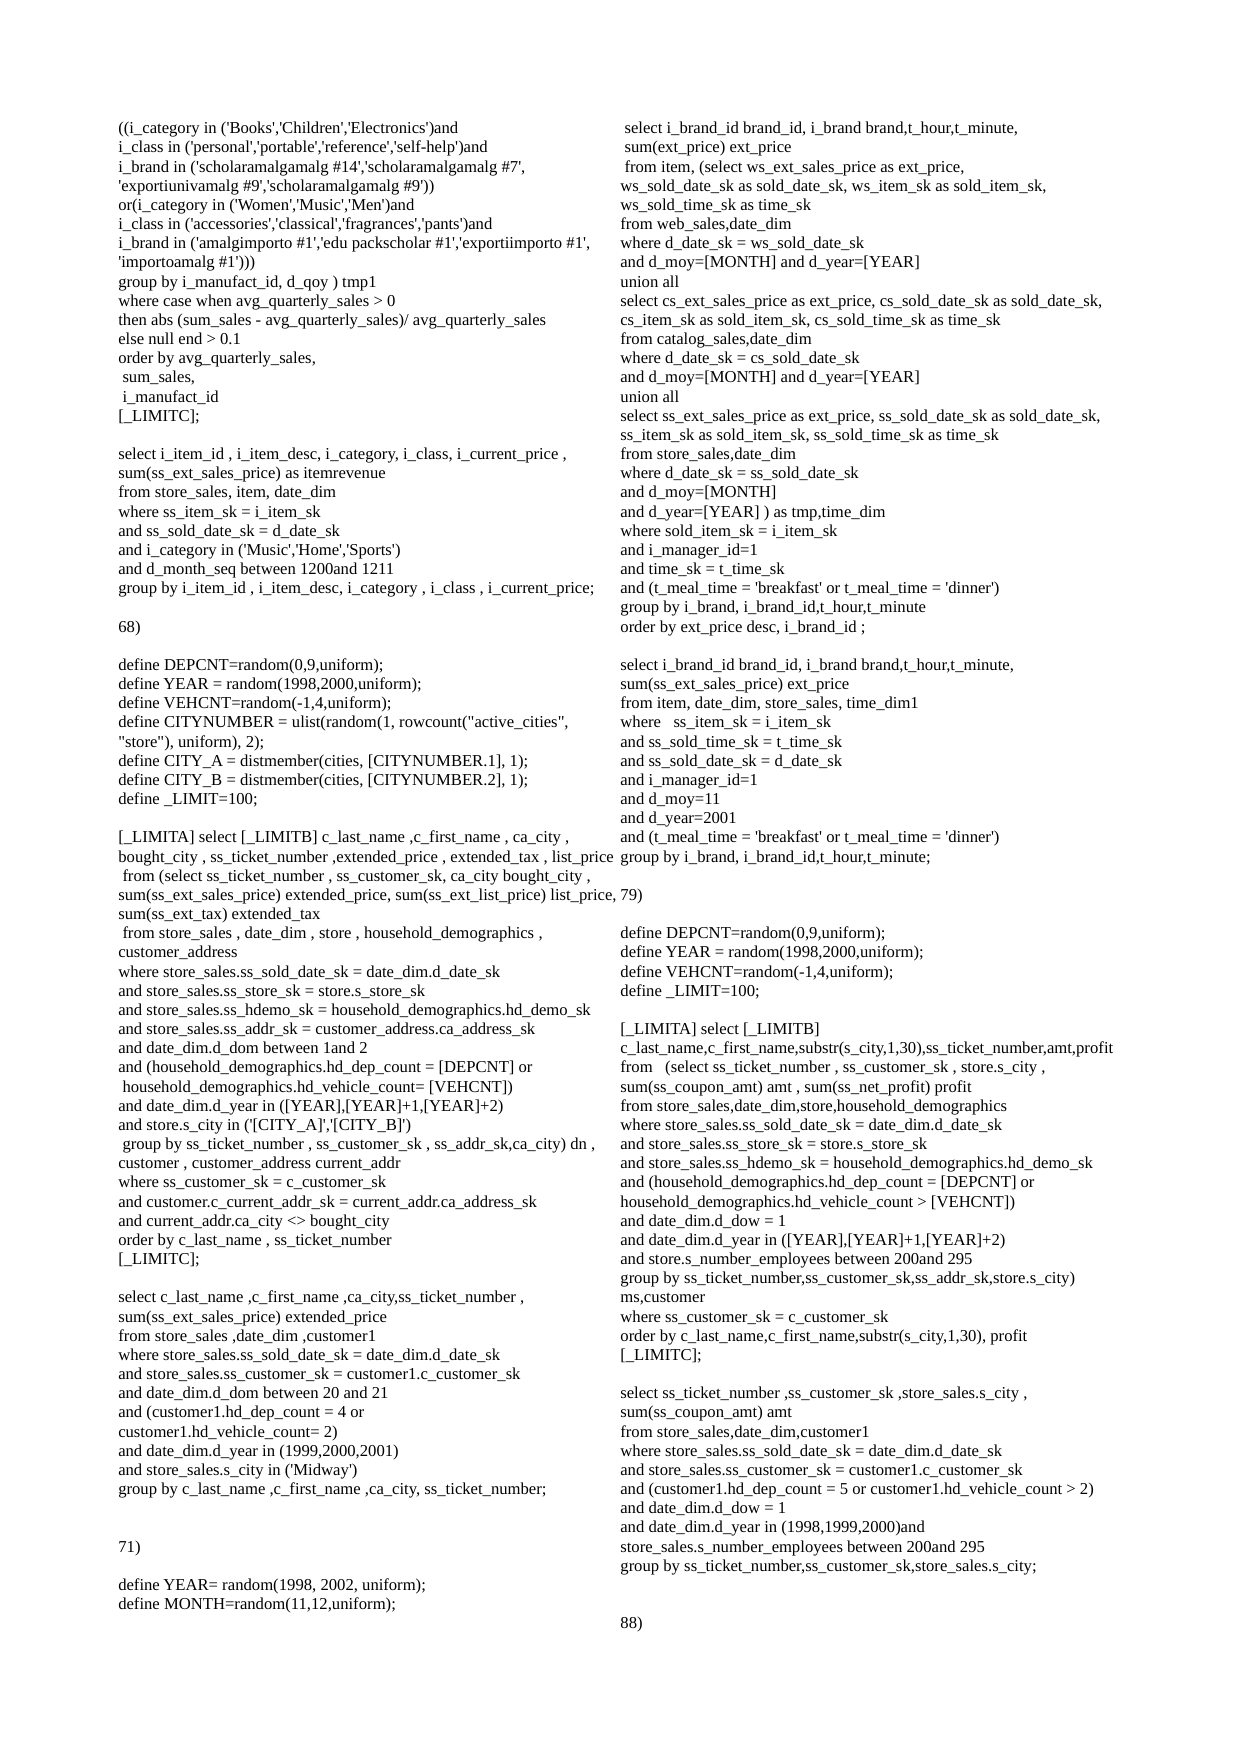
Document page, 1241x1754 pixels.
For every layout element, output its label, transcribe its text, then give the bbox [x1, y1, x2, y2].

text where store_sales.ss_sold_date_sk = date_dim.d_date_sk [620, 1441, 1122, 1460]
text select i_brand_id brand_id, i_brand brand,t_hour,t_minute, [620, 118, 1122, 137]
text i_manufact_id [118, 386, 620, 406]
text from store_sales,date_dim,store,household_demographics [620, 1096, 1122, 1115]
text select i_item_id , i_item_desc, i_category, i_class, i_current_price , sum(ss_ext_sales_price) as itemrevenue [118, 444, 620, 482]
text order by ext_price desc, i_brand_id ; [620, 616, 1122, 636]
text c_last_name,c_first_name,substr(s_city,1,30),ss_ticket_number,amt,profit [620, 1038, 1122, 1057]
text i_class in ('personal','portable','reference','self-help')and [118, 137, 620, 156]
text where ss_customer_sk = c_customer_sk [620, 1306, 1122, 1326]
text from catalog_sales,date_dim [620, 329, 1122, 348]
text 88) [620, 1613, 1122, 1632]
text 79) [620, 885, 1122, 904]
text and date_dim.d_dow = 1 [620, 1498, 1122, 1517]
text from item, date_dim, store_sales, time_dim1 [620, 693, 1122, 712]
text where ss_customer_sk = c_customer_sk [118, 1172, 620, 1191]
text and (t_meal_time = 'breakfast' or t_meal_time = 'dinner') [620, 578, 1122, 597]
text and d_moy=11 [620, 789, 1122, 808]
text define CITY_B = distmember(cities, [CITYNUMBER.2], 1); [118, 770, 620, 789]
text then abs (sum_sales - avg_quarterly_sales)/ avg_quarterly_sales [118, 310, 620, 329]
text from web_sales,date_dim [620, 214, 1122, 233]
text and store_sales.ss_customer_sk = customer1.c_customer_sk [620, 1460, 1122, 1479]
text define DEPCNT=random(0,9,uniform); [118, 655, 620, 674]
text where store_sales.ss_sold_date_sk = date_dim.d_date_sk [620, 1115, 1122, 1134]
text from store_sales , date_dim , store , household_demographics , customer_address [118, 923, 620, 961]
text and d_month_seq between 1200and 1211 [118, 559, 620, 578]
text from store_sales,date_dim,customer1 [620, 1421, 1122, 1441]
text [_LIMITC]; [118, 1249, 620, 1268]
text [_LIMITA] select [_LIMITB] [620, 1019, 1122, 1038]
text and store_sales.s_city in ('Midway') [118, 1460, 620, 1479]
text sum_sales, [118, 367, 620, 386]
text and store_sales.ss_hdemo_sk = household_demographics.hd_demo_sk [620, 1153, 1122, 1172]
text from (select ss_ticket_number , ss_customer_sk , store.s_city , sum(ss_coupon_amt) amt , sum(ss_net_profit) profit [620, 1057, 1122, 1096]
text and date_dim.d_dom between 20 and 21 [118, 1383, 620, 1402]
text from store_sales, item, date_dim [118, 482, 620, 501]
text or(i_category in ('Women','Music','Men')and [118, 195, 620, 214]
text else null end > 0.1 [118, 329, 620, 348]
text where d_date_sk = ws_sold_date_sk [620, 233, 1122, 252]
text [_LIMITA] select [_LIMITB] c_last_name ,c_first_name , ca_city , bought_city , ss_ticket_number ,extended_price , extended_tax , list_price [118, 827, 620, 866]
text from store_sales ,date_dim ,customer1 [118, 1326, 620, 1345]
text order by c_last_name , ss_ticket_number [118, 1230, 620, 1249]
text and ss_sold_time_sk = t_time_sk [620, 731, 1122, 751]
text group by c_last_name ,c_first_name ,ca_city, ss_ticket_number; [118, 1479, 620, 1498]
text and store_sales.ss_customer_sk = customer1.c_customer_sk [118, 1364, 620, 1383]
text and d_moy=[MONTH] and d_year=[YEAR] [620, 252, 1122, 271]
text and date_dim.d_year in ([YEAR],[YEAR]+1,[YEAR]+2) [118, 1096, 620, 1115]
text where store_sales.ss_sold_date_sk = date_dim.d_date_sk [118, 1345, 620, 1364]
text group by i_manufact_id, d_qoy ) tmp1 [118, 271, 620, 291]
text and (household_demographics.hd_dep_count = [DEPCNT] or household_demographics.hd_vehicle_count > [VEHCNT]) [620, 1172, 1122, 1211]
text and customer.c_current_addr_sk = current_addr.ca_address_sk [118, 1191, 620, 1211]
text and store_sales.ss_store_sk = store.s_store_sk [620, 1134, 1122, 1153]
text order by avg_quarterly_sales, [118, 348, 620, 367]
text define _LIMIT=100; [118, 789, 620, 808]
text define YEAR = random(1998,2000,uniform); [118, 674, 620, 693]
text select cs_ext_sales_price as ext_price, cs_sold_date_sk as sold_date_sk, cs_item_sk as sold_item_sk, cs_sold_time_sk as time_sk [620, 291, 1122, 329]
text and ss_sold_date_sk = d_date_sk [620, 751, 1122, 770]
text union all [620, 271, 1122, 291]
text and d_moy=[MONTH] [620, 482, 1122, 501]
text and date_dim.d_year in (1998,1999,2000)and store_sales.s_number_employees between 200and 295 [620, 1517, 1122, 1556]
text where ss_item_sk = i_item_sk [118, 501, 620, 521]
text from store_sales,date_dim [620, 444, 1122, 463]
text [_LIMITC]; [620, 1345, 1122, 1364]
text and ss_sold_date_sk = d_date_sk [118, 521, 620, 540]
text define DEPCNT=random(0,9,uniform); [620, 923, 1122, 942]
text order by c_last_name,c_first_name,substr(s_city,1,30), profit [620, 1326, 1122, 1345]
text group by i_brand, i_brand_id,t_hour,t_minute; [620, 846, 1122, 866]
text select ss_ext_sales_price as ext_price, ss_sold_date_sk as sold_date_sk, ss_item_sk as sold_item_sk, ss_sold_time_sk as time_sk [620, 406, 1122, 444]
text sum(ext_price) ext_price [620, 137, 1122, 156]
text group by i_brand, i_brand_id,t_hour,t_minute [620, 597, 1122, 616]
text and store_sales.ss_hdemo_sk = household_demographics.hd_demo_sk [118, 1000, 620, 1019]
text and store.s_number_employees between 200and 295 [620, 1249, 1122, 1268]
text and store_sales.ss_store_sk = store.s_store_sk [118, 981, 620, 1000]
text define YEAR = random(1998,2000,uniform); [620, 942, 1122, 961]
text and d_year=[YEAR] ) as tmp,time_dim [620, 501, 1122, 521]
text and (customer1.hd_dep_count = 4 or [118, 1402, 620, 1421]
text where d_date_sk = ss_sold_date_sk [620, 463, 1122, 482]
text and current_addr.ca_city <> bought_city [118, 1211, 620, 1230]
text and date_dim.d_dom between 1and 2 [118, 1038, 620, 1057]
text and date_dim.d_dow = 1 [620, 1211, 1122, 1230]
text and date_dim.d_year in (1999,2000,2001) [118, 1441, 620, 1460]
text 'exportiunivamalg #9','scholaramalgamalg #9')) [118, 176, 620, 195]
text and store.s_city in ('[CITY_A]','[CITY_B]') [118, 1115, 620, 1134]
text and i_manager_id=1 [620, 770, 1122, 789]
text where d_date_sk = cs_sold_date_sk [620, 348, 1122, 367]
text [_LIMITC]; [118, 406, 620, 425]
text ws_sold_date_sk as sold_date_sk, ws_item_sk as sold_item_sk, ws_sold_time_sk as time_sk [620, 176, 1122, 214]
text and i_manager_id=1 [620, 540, 1122, 559]
text and d_year=2001 [620, 808, 1122, 827]
text and (customer1.hd_dep_count = 5 or customer1.hd_vehicle_count > 2) [620, 1479, 1122, 1498]
text and i_category in ('Music','Home','Sports') [118, 540, 620, 559]
text customer1.hd_vehicle_count= 2) [118, 1421, 620, 1441]
text and time_sk = t_time_sk [620, 559, 1122, 578]
text i_brand in ('scholaramalgamalg #14','scholaramalgamalg #7', [118, 156, 620, 176]
text select i_brand_id brand_id, i_brand brand,t_hour,t_minute, sum(ss_ext_sales_price) ext_price [620, 655, 1122, 693]
text i_class in ('accessories','classical','fragrances','pants')and [118, 214, 620, 233]
text group by ss_ticket_number,ss_customer_sk,ss_addr_sk,store.s_city) ms,customer [620, 1268, 1122, 1306]
text group by ss_ticket_number , ss_customer_sk , ss_addr_sk,ca_city) dn , customer , customer_address current_addr [118, 1134, 620, 1172]
text and (t_meal_time = 'breakfast' or t_meal_time = 'dinner') [620, 827, 1122, 846]
text and (household_demographics.hd_dep_count = [DEPCNT] or [118, 1057, 620, 1076]
text from (select ss_ticket_number , ss_customer_sk, ca_city bought_city , sum(ss_ext_sales_price) extended_price, sum(ss_ext_list_price) list_price, sum(ss_ext_tax) extended_tax [118, 866, 620, 923]
text define YEAR= random(1998, 2002, uniform); [118, 1575, 620, 1594]
text where case when avg_quarterly_sales > 0 [118, 291, 620, 310]
text define CITY_A = distmember(cities, [CITYNUMBER.1], 1); [118, 751, 620, 770]
text from item, (select ws_ext_sales_price as ext_price, [620, 156, 1122, 176]
text where store_sales.ss_sold_date_sk = date_dim.d_date_sk [118, 961, 620, 981]
text 71) [118, 1536, 620, 1556]
text household_demographics.hd_vehicle_count= [VEHCNT]) [118, 1076, 620, 1096]
text select c_last_name ,c_first_name ,ca_city,ss_ticket_number , sum(ss_ext_sales_price) extended_price [118, 1287, 620, 1326]
text select ss_ticket_number ,ss_customer_sk ,store_sales.s_city , sum(ss_coupon_amt) amt [620, 1383, 1122, 1421]
text ((i_category in ('Books','Children','Electronics')and [118, 118, 620, 137]
text and d_moy=[MONTH] and d_year=[YEAR] [620, 367, 1122, 386]
text where sold_item_sk = i_item_sk [620, 521, 1122, 540]
text where ss_item_sk = i_item_sk [620, 712, 1122, 731]
text union all [620, 386, 1122, 406]
text and date_dim.d_year in ([YEAR],[YEAR]+1,[YEAR]+2) [620, 1230, 1122, 1249]
text define _LIMIT=100; [620, 981, 1122, 1000]
text define MONTH=random(11,12,uniform); [118, 1594, 620, 1613]
text group by ss_ticket_number,ss_customer_sk,store_sales.s_city; [620, 1556, 1122, 1575]
text 'importoamalg #1'))) [118, 252, 620, 271]
text 68) [118, 616, 620, 636]
text group by i_item_id , i_item_desc, i_category , i_class , i_current_price; [118, 578, 620, 597]
text and store_sales.ss_addr_sk = customer_address.ca_address_sk [118, 1019, 620, 1038]
text define VEHCNT=random(-1,4,uniform); [620, 961, 1122, 981]
text define CITYNUMBER = ulist(random(1, rowcount("active_cities", "store"), uniform), 2); [118, 712, 620, 751]
text i_brand in ('amalgimporto #1','edu packscholar #1','exportiimporto #1', [118, 233, 620, 252]
text define VEHCNT=random(-1,4,uniform); [118, 693, 620, 712]
